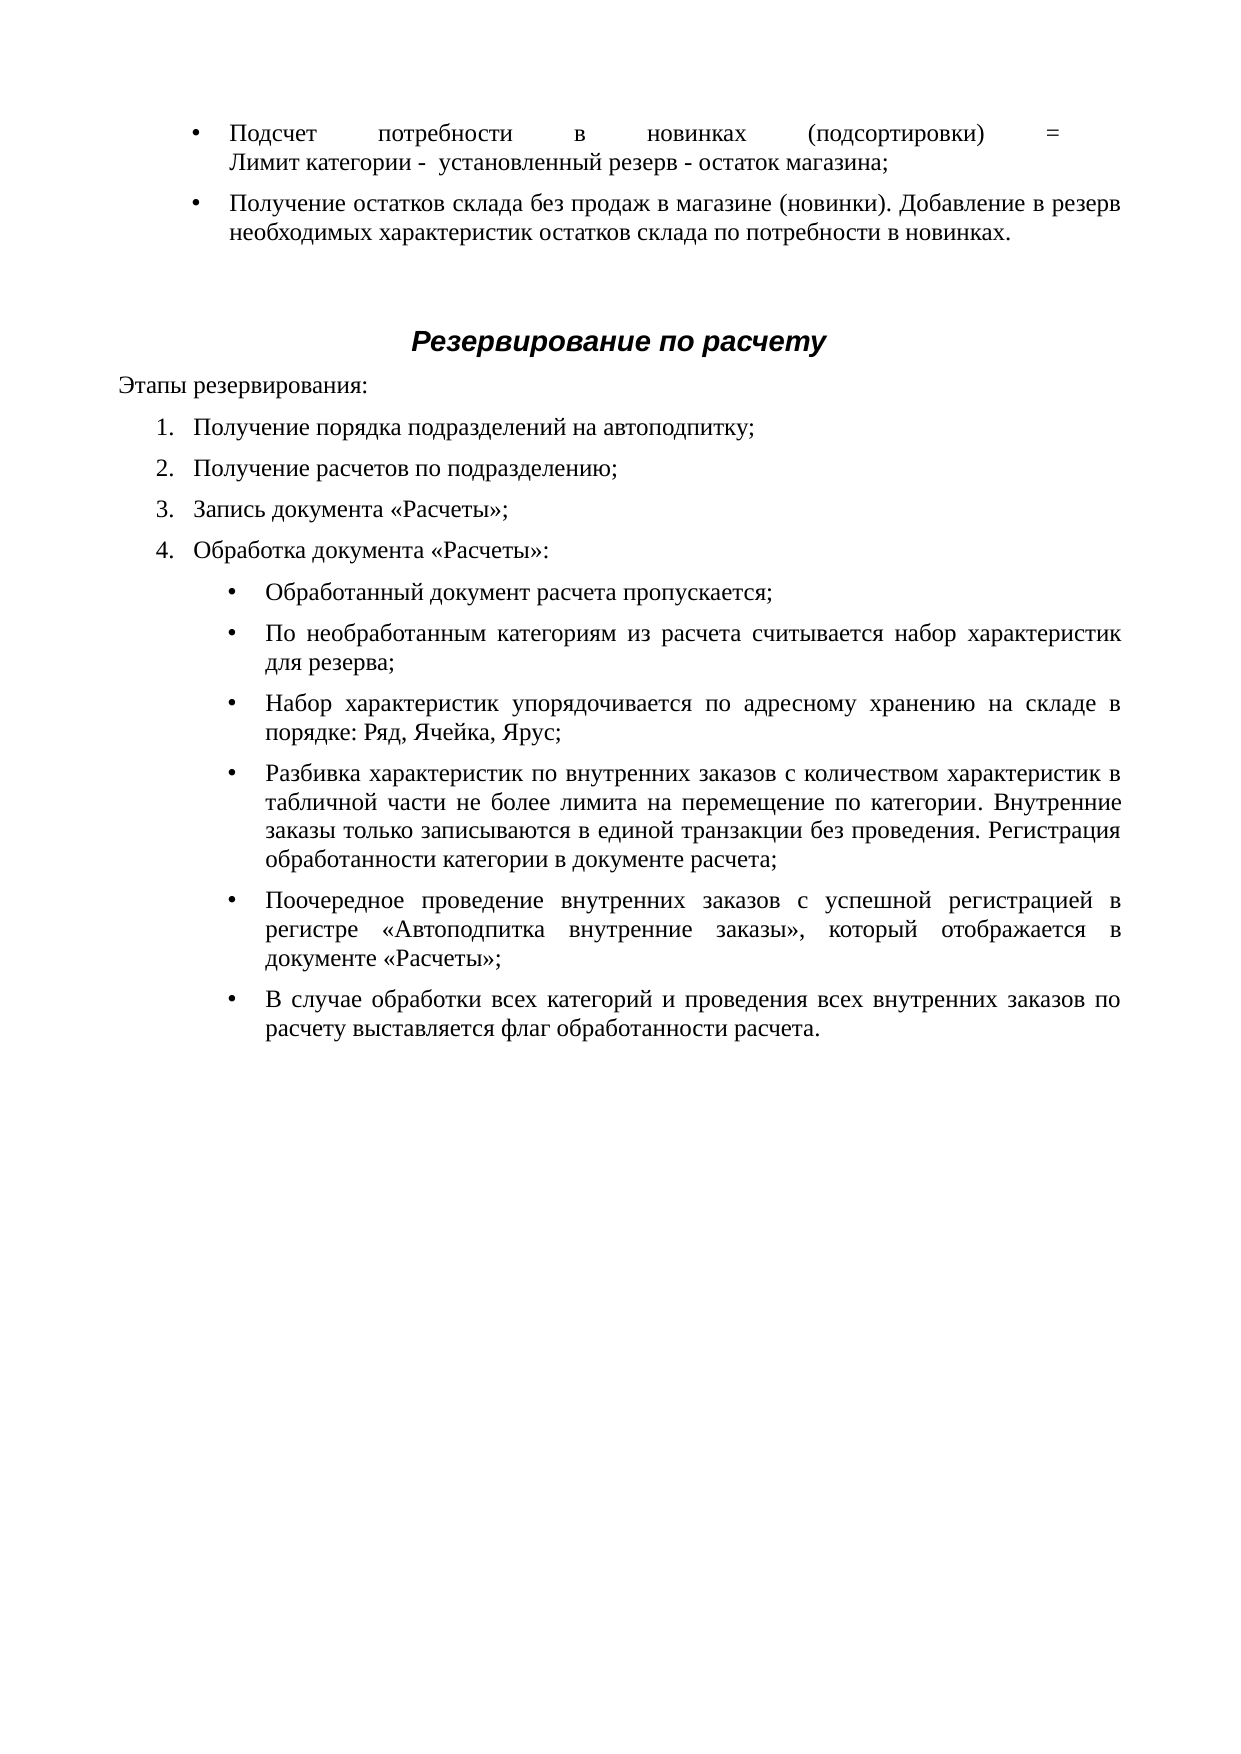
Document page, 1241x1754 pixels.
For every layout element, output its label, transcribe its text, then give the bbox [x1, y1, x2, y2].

list Подсчет потребности в новинках (подсортировки) = Лимит категории - установленный резерв - остаток магазина; [192, 118, 1122, 176]
list Разбивка характеристик по внутренних заказов с количеством характеристик в табличной части не более лимита на перемещение по категории. Внутренние заказы только записываются в единой транзакции без проведения. Регистрация обработанности категории в документе расчета; [228, 758, 1122, 873]
list В случае обработки всех категорий и проведения всех внутренних заказов по расчету выставляется флаг обработанности расчета. [228, 984, 1122, 1042]
list Набор характеристик упорядочивается по адресному хранению на складе в порядке: Ряд, Ячейка, Ярус; [228, 688, 1122, 745]
list Обработанный документ расчета пропускается; [228, 577, 1122, 605]
subtitle Резервирование по расчету [118, 324, 1122, 358]
list Получение порядка подразделений на автоподпитку; [156, 412, 1122, 440]
list Запись документа «Расчеты»; [156, 494, 1122, 523]
list Поочередное проведение внутренних заказов с успешной регистрацией в регистре «Автоподпитка внутренние заказы», который отображается в документе «Расчеты»; [228, 885, 1122, 972]
list По необработанным категориям из расчета считывается набор характеристик для резерва; [228, 618, 1122, 675]
list Получение остатков склада без продаж в магазине (новинки). Добавление в резерв необходимых характеристик остатков склада по потребности в новинках. [192, 188, 1122, 246]
text Этапы резервирования: [118, 370, 1122, 399]
list Обработка документа «Расчеты»: [156, 535, 1122, 564]
list Получение расчетов по подразделению; [156, 453, 1122, 482]
